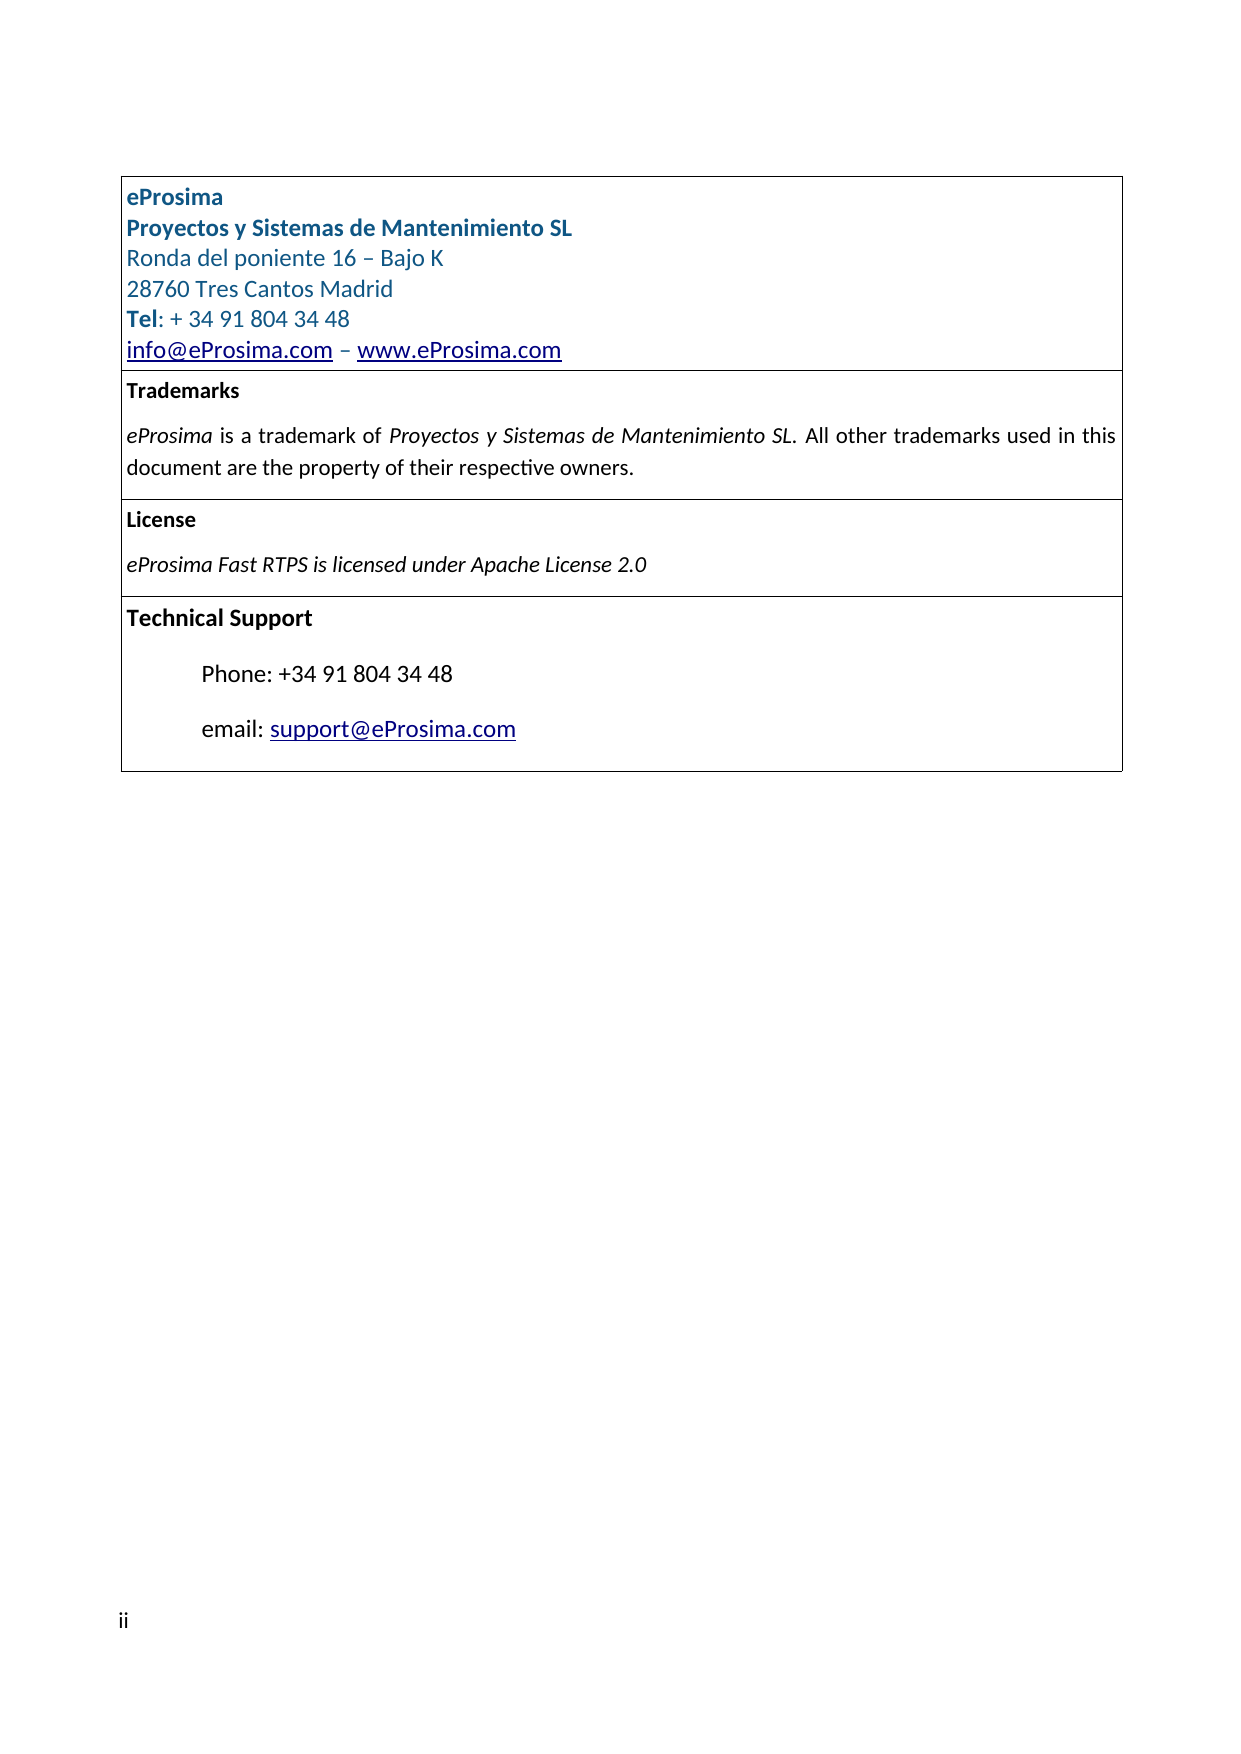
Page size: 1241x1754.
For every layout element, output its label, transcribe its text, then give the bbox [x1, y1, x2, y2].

table_cell License eProsima Fast RTPS is licensed under Apache License 2.0 [122, 500, 1122, 596]
table_cell Technical Support Phone: +34 91 804 34 48 email: support@eProsima.com [122, 597, 1122, 771]
table_header eProsima Proyectos y Sistemas de Mantenimiento SL Ronda del poniente 16 – Bajo K 28760 Tres Cantos Madrid Tel: + 34 91 804 34 48 info@eProsima.com – www.eProsima.com [122, 177, 1122, 370]
table_cell Trademarks eProsima is a trademark of Proyectos y Sistemas de Mantenimiento SL. All other trademarks used in this document are the property of their respective owners. [122, 371, 1122, 499]
